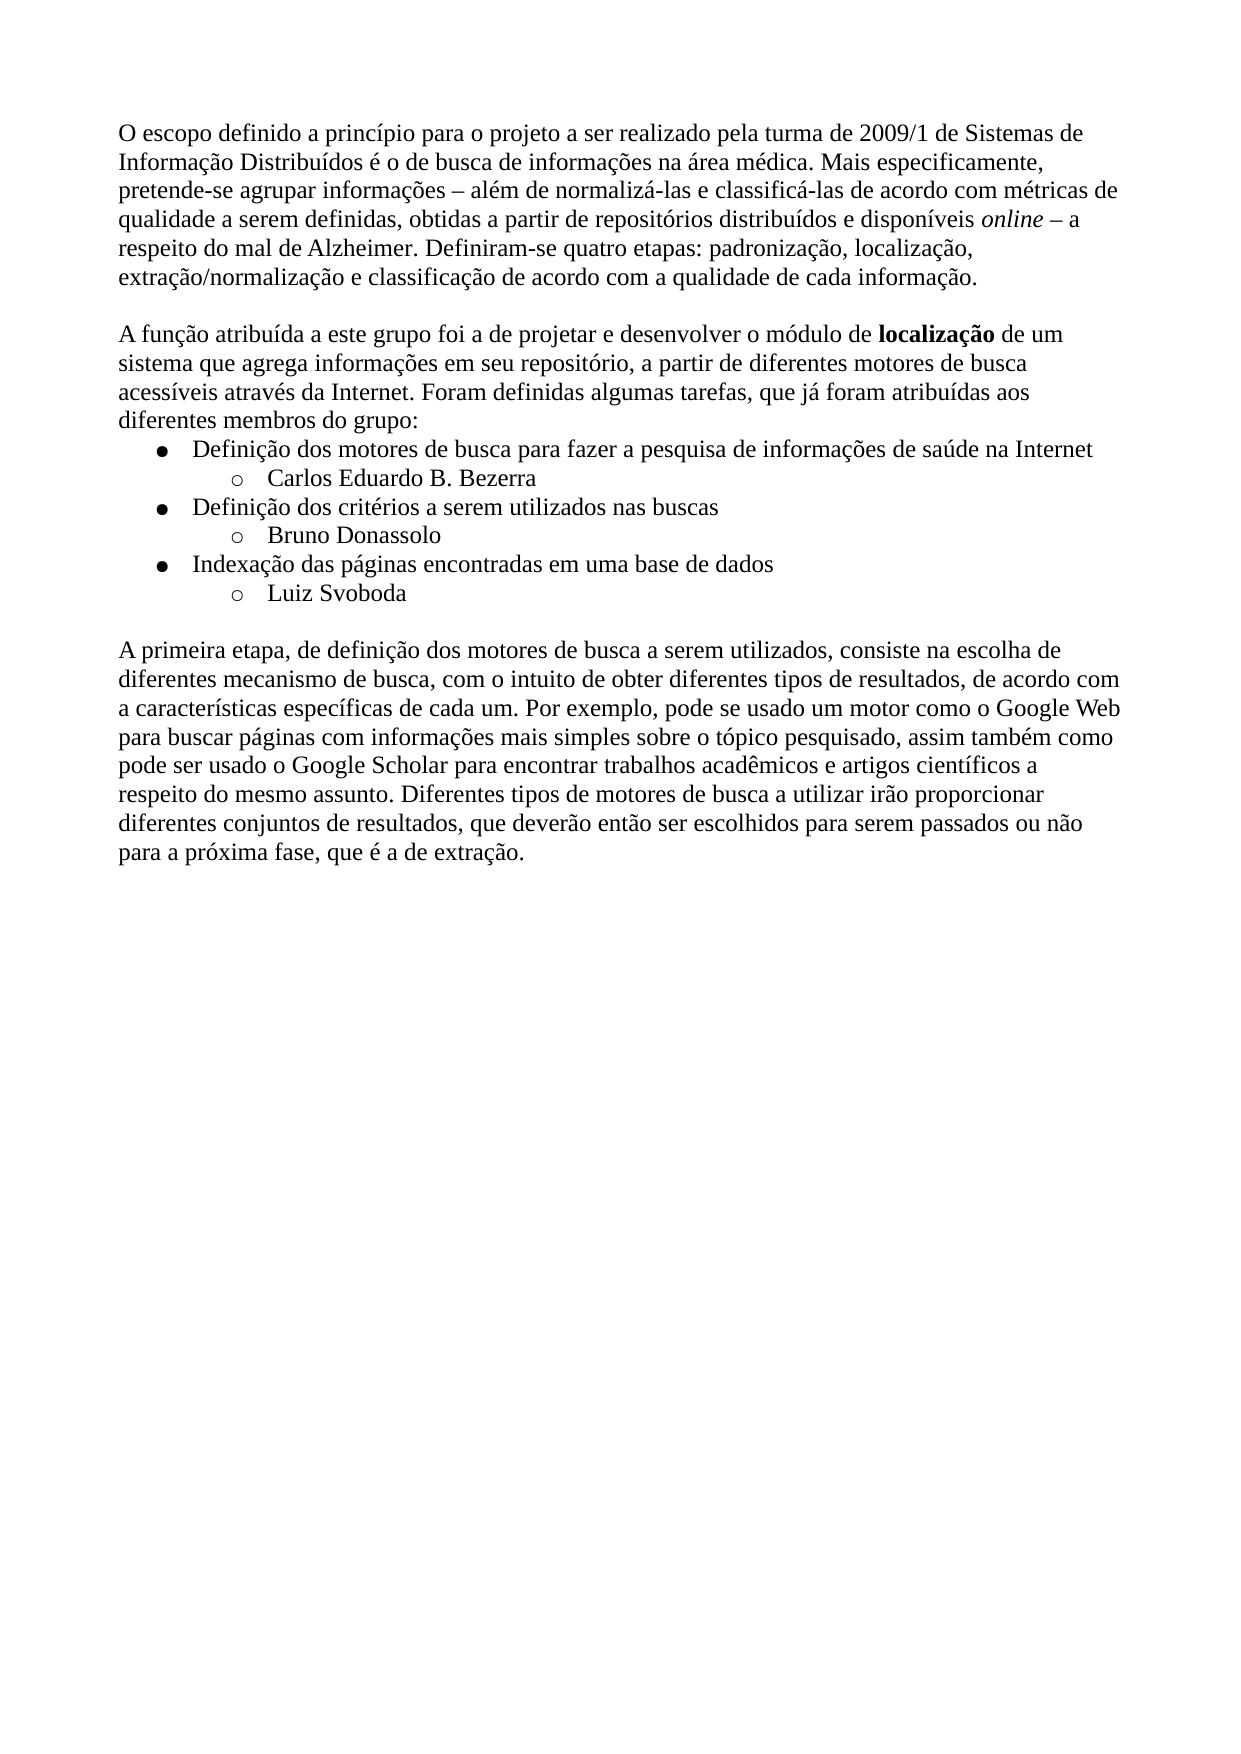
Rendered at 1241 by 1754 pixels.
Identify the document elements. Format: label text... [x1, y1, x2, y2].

text A primeira etapa, de definição dos motores de busca a serem utilizados, consiste na escolha de diferentes mecanismo de busca, com o intuito de obter diferentes tipos de resultados, de acordo com a características específicas de cada um. Por exemplo, pode se usado um motor como o Google Web para buscar páginas com informações mais simples sobre o tópico pesquisado, assim também como pode ser usado o Google Scholar para encontrar trabalhos acadêmicos e artigos científicos a respeito do mesmo assunto. Diferentes tipos de motores de busca a utilizar irão proporcionar diferentes conjuntos de resultados, que deverão então ser escolhidos para serem passados ou não para a próxima fase, que é a de extração. [118, 636, 1122, 866]
list Indexação das páginas encontradas em uma base de dados [154, 549, 1122, 578]
list Definição dos motores de busca para fazer a pesquisa de informações de saúde na Internet [154, 434, 1122, 463]
list Definição dos critérios a serem utilizados nas buscas [154, 492, 1122, 521]
text O escopo definido a princípio para o projeto a ser realizado pela turma de 2009/1 de Sistemas de Informação Distribuídos é o de busca de informações na área médica. Mais especificamente, pretende-se agrupar informações – além de normalizá-las e classificá-las de acordo com métricas de qualidade a serem definidas, obtidas a partir de repositórios distribuídos e disponíveis online – a respeito do mal de Alzheimer. Definiram-se quatro etapas: padronização, localização, extração/normalização e classificação de acordo com a qualidade de cada informação. [118, 118, 1122, 291]
list Bruno Donassolo [229, 521, 1122, 549]
text A função atribuída a este grupo foi a de projetar e desenvolver o módulo de localização de um sistema que agrega informações em seu repositório, a partir de diferentes motores de busca acessíveis através da Internet. Foram definidas algumas tarefas, que já foram atribuídas aos diferentes membros do grupo: [118, 319, 1122, 434]
list Carlos Eduardo B. Bezerra [229, 463, 1122, 492]
list Luiz Svoboda [229, 578, 1122, 607]
